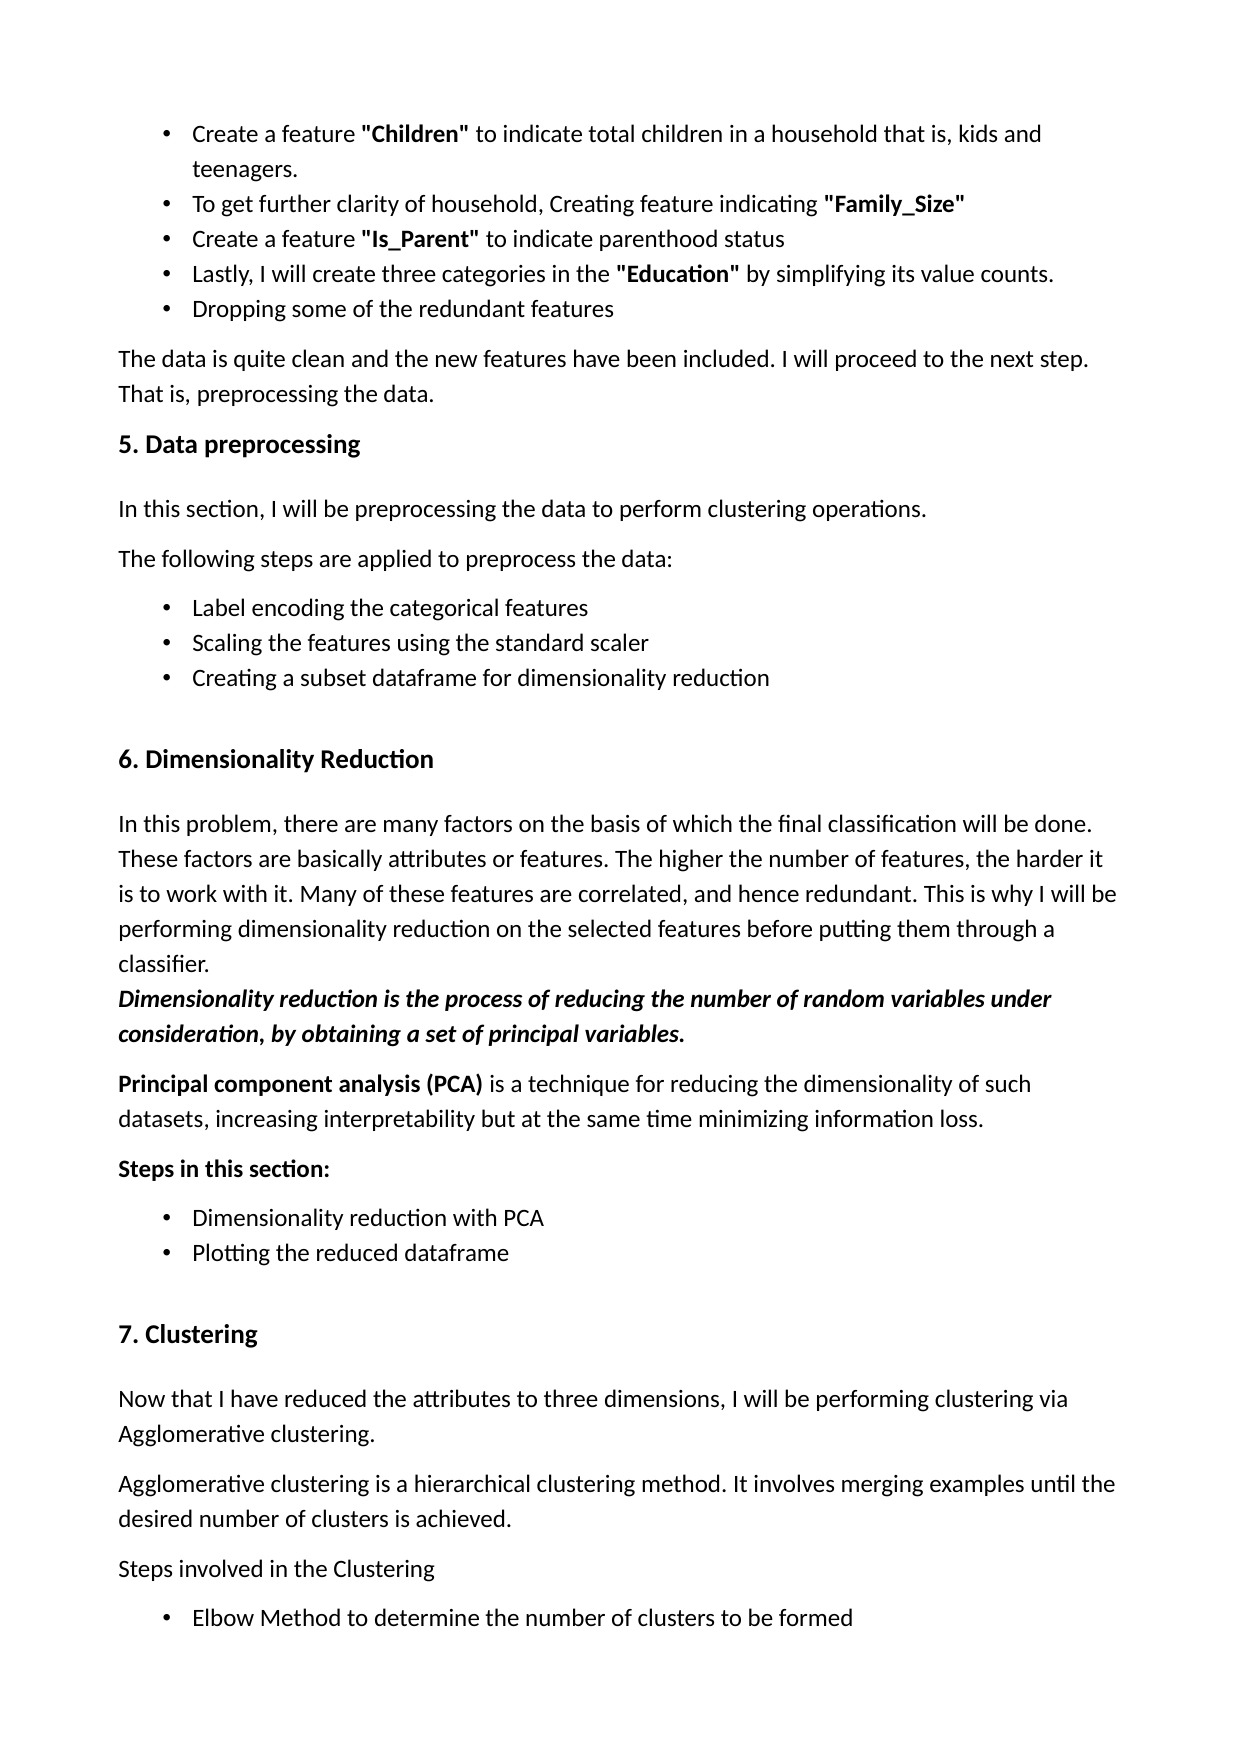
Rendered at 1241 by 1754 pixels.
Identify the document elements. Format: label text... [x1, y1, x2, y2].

list To get further clarity of household, Creating feature indicating "Family_Size" [162, 188, 1122, 219]
text 6. Dimensionality Reduction [118, 743, 1122, 776]
list Scaling the features using the standard scaler [162, 627, 1122, 658]
text 7. Clustering [118, 1317, 1122, 1351]
list Label encoding the categorical features [162, 592, 1122, 623]
text Now that I have reduced the attributes to three dimensions, I will be performing clustering via Agglomerative clustering. [118, 1383, 1122, 1449]
text Steps involved in the Clustering [118, 1553, 1122, 1583]
text Steps in this section: [118, 1153, 1122, 1183]
list Plotting the reduced dataframe [162, 1237, 1122, 1268]
list Lastly, I will create three categories in the "Education" by simplifying its value counts. [162, 258, 1122, 289]
list Create a feature "Is_Parent" to indicate parenthood status [162, 223, 1122, 254]
text Principal component analysis (PCA) is a technique for reducing the dimensionality of such datasets, increasing interpretability but at the same time minimizing information loss. [118, 1068, 1122, 1134]
list Dropping some of the redundant features [162, 293, 1122, 324]
list Dimensionality reduction with PCA [162, 1202, 1122, 1233]
list Elbow Method to determine the number of clusters to be formed [162, 1602, 1122, 1633]
text 5. Data preprocessing [118, 427, 1122, 460]
text The data is quite clean and the new features have been included. I will proceed to the next step. That is, preprocessing the data. [118, 343, 1122, 408]
text In this problem, there are many factors on the basis of which the final classification will be done. These factors are basically attributes or features. The higher the number of features, the harder it is to work with it. Many of these features are correlated, and hence redundant. This is why I will be performing dimensionality reduction on the selected features before putting them through a classifier. Dimensionality reduction is the process of reducing the number of random variables under consideration, by obtaining a set of principal variables. [118, 809, 1122, 1049]
text In this section, I will be preprocessing the data to perform clustering operations. [118, 493, 1122, 524]
text Agglomerative clustering is a hierarchical clustering method. It involves merging examples until the desired number of clusters is achieved. [118, 1468, 1122, 1534]
list Creating a subset dataframe for dimensionality reduction [162, 662, 1122, 693]
list Create a feature "Children" to indicate total children in a household that is, kids and teenagers. [162, 118, 1122, 184]
text The following steps are applied to preprocess the data: [118, 543, 1122, 573]
